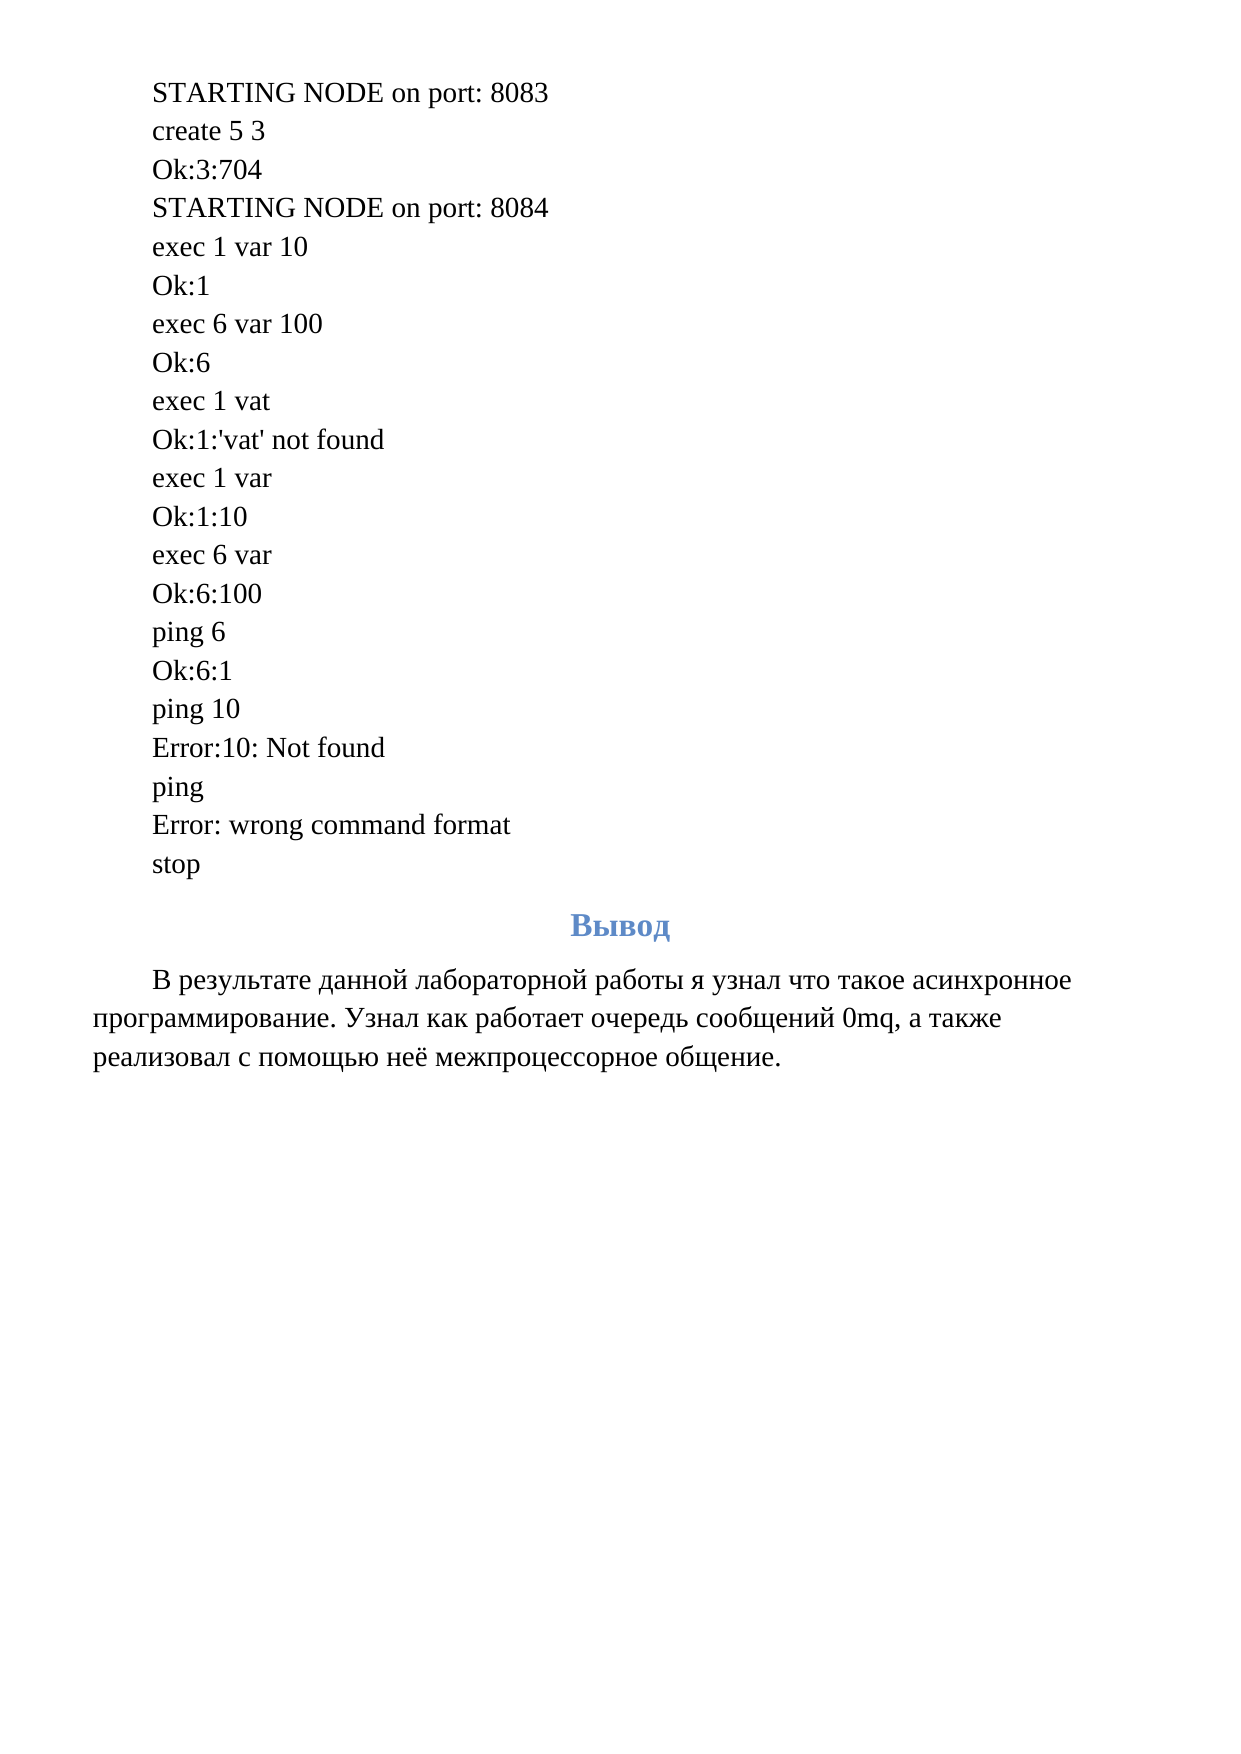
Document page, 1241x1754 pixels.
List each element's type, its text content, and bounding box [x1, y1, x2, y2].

text Ok:6:100 [93, 576, 1147, 609]
text STARTING NODE on port: 8083 [93, 75, 1147, 108]
text ping 10 [93, 692, 1147, 725]
text stop [93, 846, 1147, 879]
text Error: wrong command format [93, 807, 1147, 841]
text exec 1 var 10 [93, 229, 1147, 263]
text Ok:1 [93, 268, 1147, 301]
text create 5 3 [93, 113, 1147, 147]
text exec 6 var [93, 537, 1147, 571]
text exec 1 vat [93, 383, 1147, 417]
text Ok:6 [93, 345, 1147, 378]
text ping [93, 769, 1147, 802]
text Ok:1:'vat' not found [93, 422, 1147, 455]
text Ok:1:10 [93, 499, 1147, 532]
text STARTING NODE on port: 8084 [93, 191, 1147, 224]
text Error:10: Not found [93, 730, 1147, 764]
text ping 6 [93, 614, 1147, 648]
text exec 1 var [93, 460, 1147, 494]
text exec 6 var 100 [93, 306, 1147, 340]
text В результате данной лабораторной работы я узнал что такое асинхронное программирование. Узнал как работает очередь сообщений 0mq, а также реализовал с помощью неё межпроцессорное общение. [93, 962, 1147, 1072]
subtitle Вывод [93, 905, 1147, 943]
text Ok:6:1 [93, 653, 1147, 687]
text Ok:3:704 [93, 152, 1147, 186]
